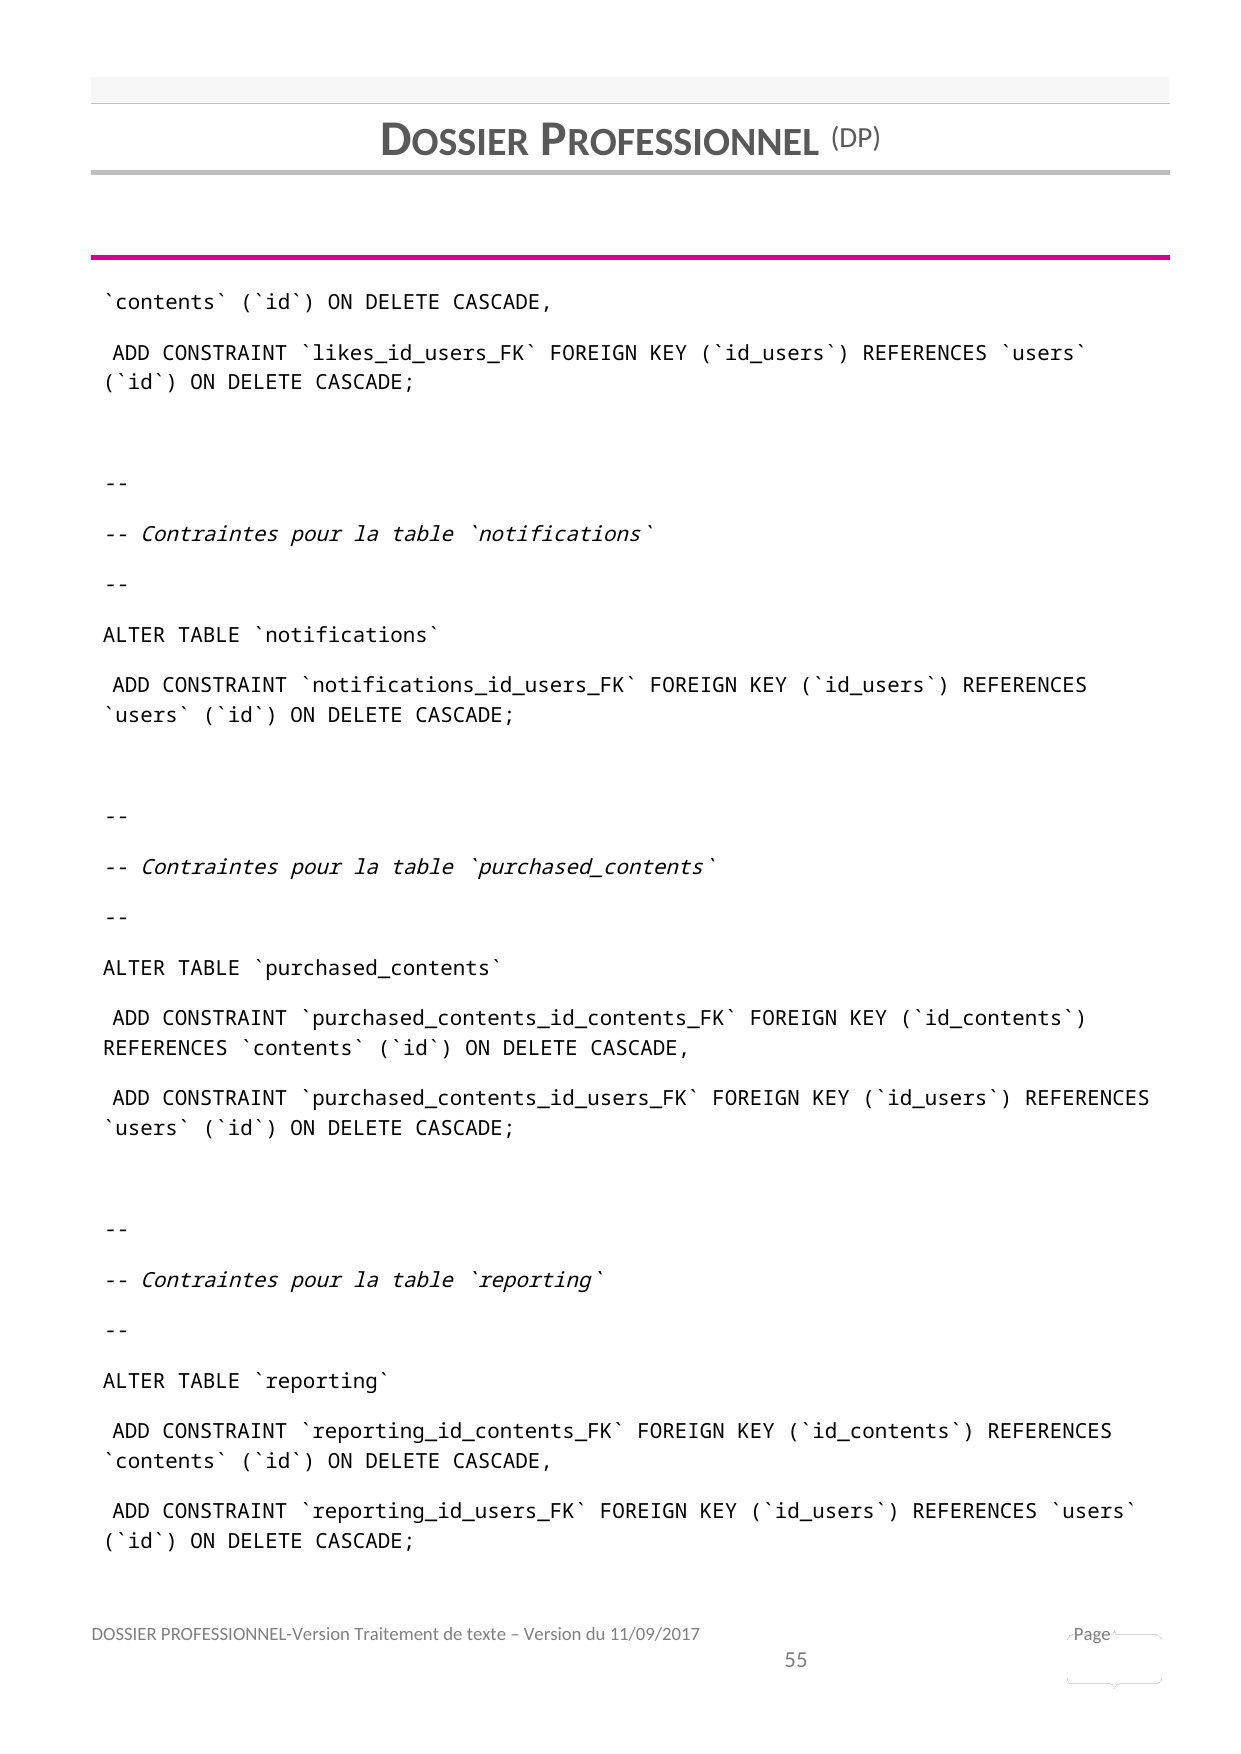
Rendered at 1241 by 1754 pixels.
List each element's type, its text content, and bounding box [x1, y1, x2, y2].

table_cell `contents` (`id`) ON DELETE CASCADE, ADD CONSTRAINT `likes_id_users_FK` FOREIGN KEY (`id_users`) REFERENCES `users` (`id`) ON DELETE CASCADE; -- -- Contraintes pour la table `notifications` -- ALTER TABLE `notifications` ADD CONSTRAINT `notifications_id_users_FK` FOREIGN KEY (`id_users`) REFERENCES `users` (`id`) ON DELETE CASCADE; -- -- Contraintes pour la table `purchased_contents` -- ALTER TABLE `purchased_contents` ADD CONSTRAINT `purchased_contents_id_contents_FK` FOREIGN KEY (`id_contents`) REFERENCES `contents` (`id`) ON DELETE CASCADE, ADD CONSTRAINT `purchased_contents_id_users_FK` FOREIGN KEY (`id_users`) REFERENCES `users` (`id`) ON DELETE CASCADE; -- -- Contraintes pour la table `reporting` -- ALTER TABLE `reporting` ADD CONSTRAINT `reporting_id_contents_FK` FOREIGN KEY (`id_contents`) REFERENCES `contents` (`id`) ON DELETE CASCADE, ADD CONSTRAINT `reporting_id_users_FK` FOREIGN KEY (`id_users`) REFERENCES `users` (`id`) ON DELETE CASCADE; [91, 280, 1169, 1576]
